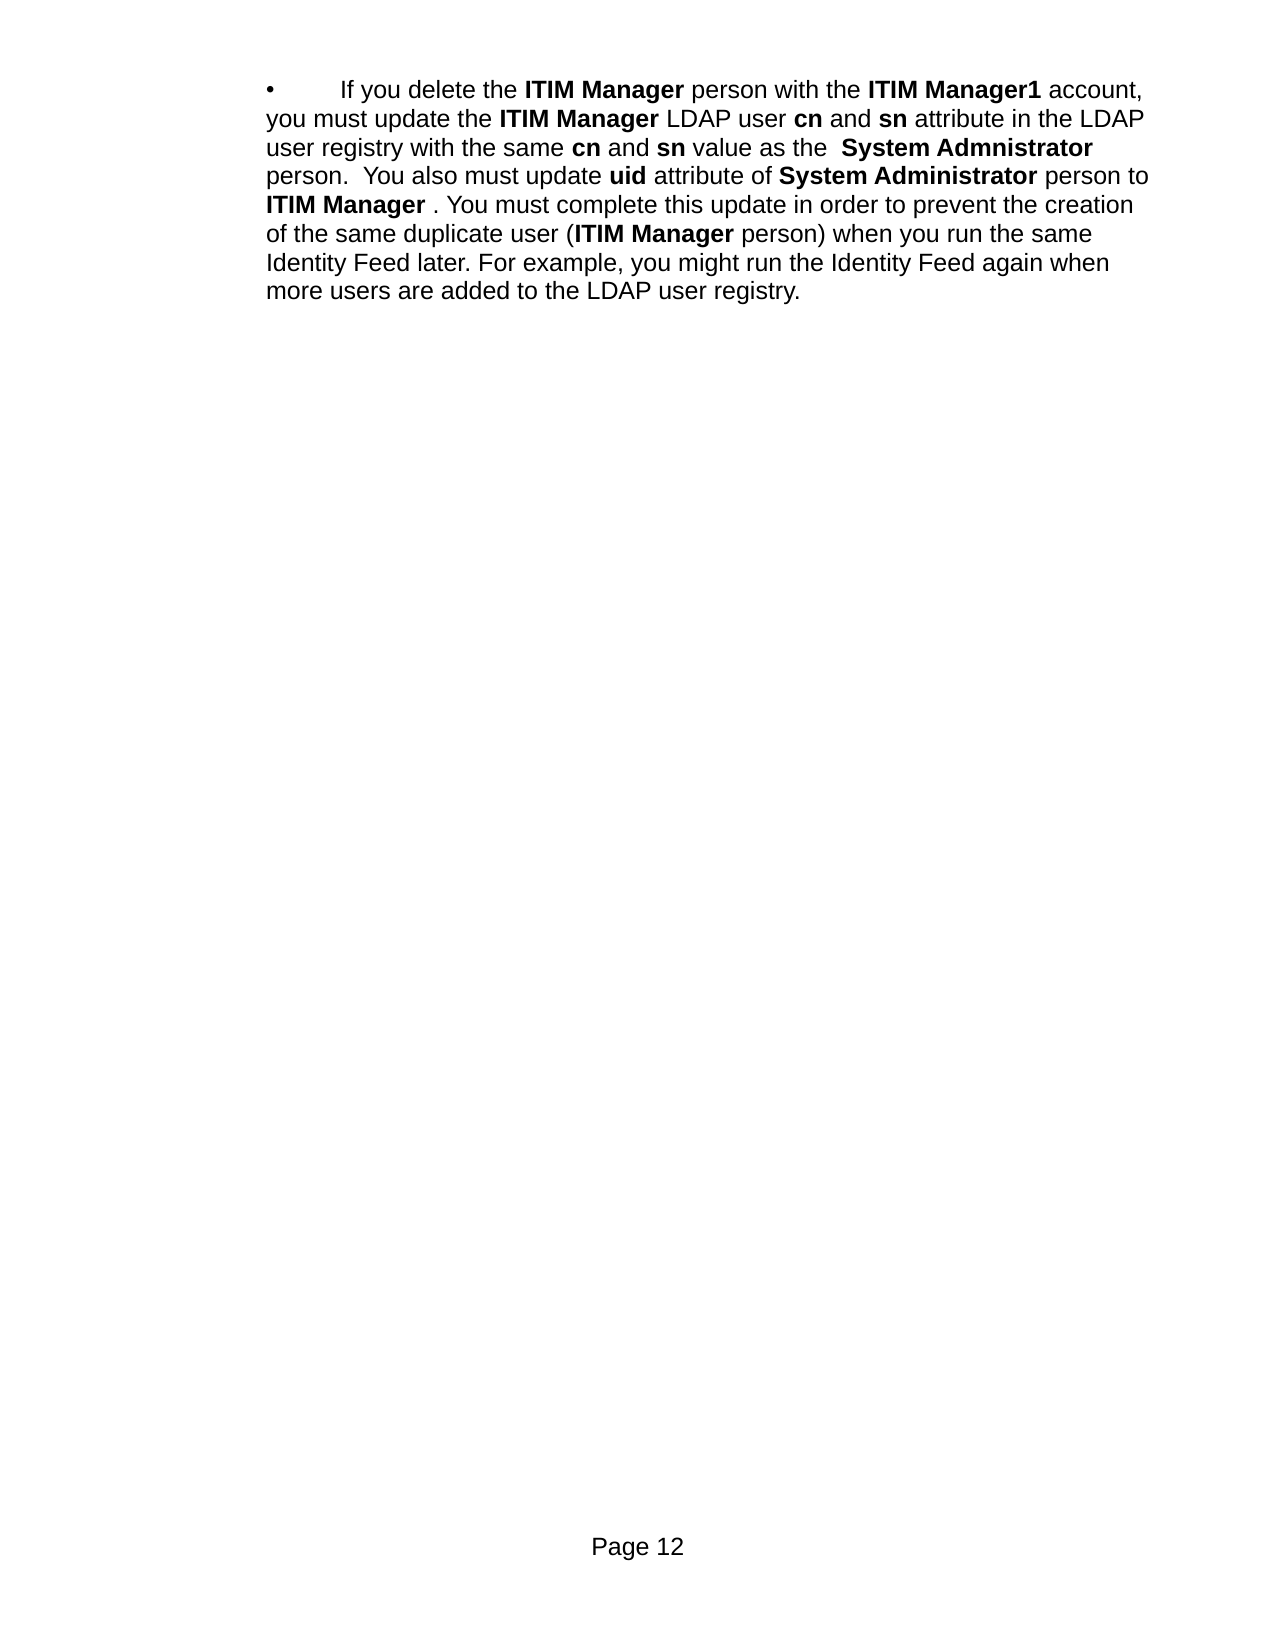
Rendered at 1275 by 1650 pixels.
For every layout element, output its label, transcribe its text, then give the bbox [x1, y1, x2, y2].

list If you delete the ITIM Manager person with the ITIM Manager1 account, you must update the ITIM Manager LDAP user cn and sn attribute in the LDAP user registry with the same cn and sn value as the System Admnistrator person. You also must update uid attribute of System Administrator person to ITIM Manager . You must complete this update in order to prevent the creation of the same duplicate user (ITIM Manager person) when you run the same Identity Feed later. For example, you might run the Identity Feed again when more users are added to the LDAP user registry. [266, 75, 1157, 305]
